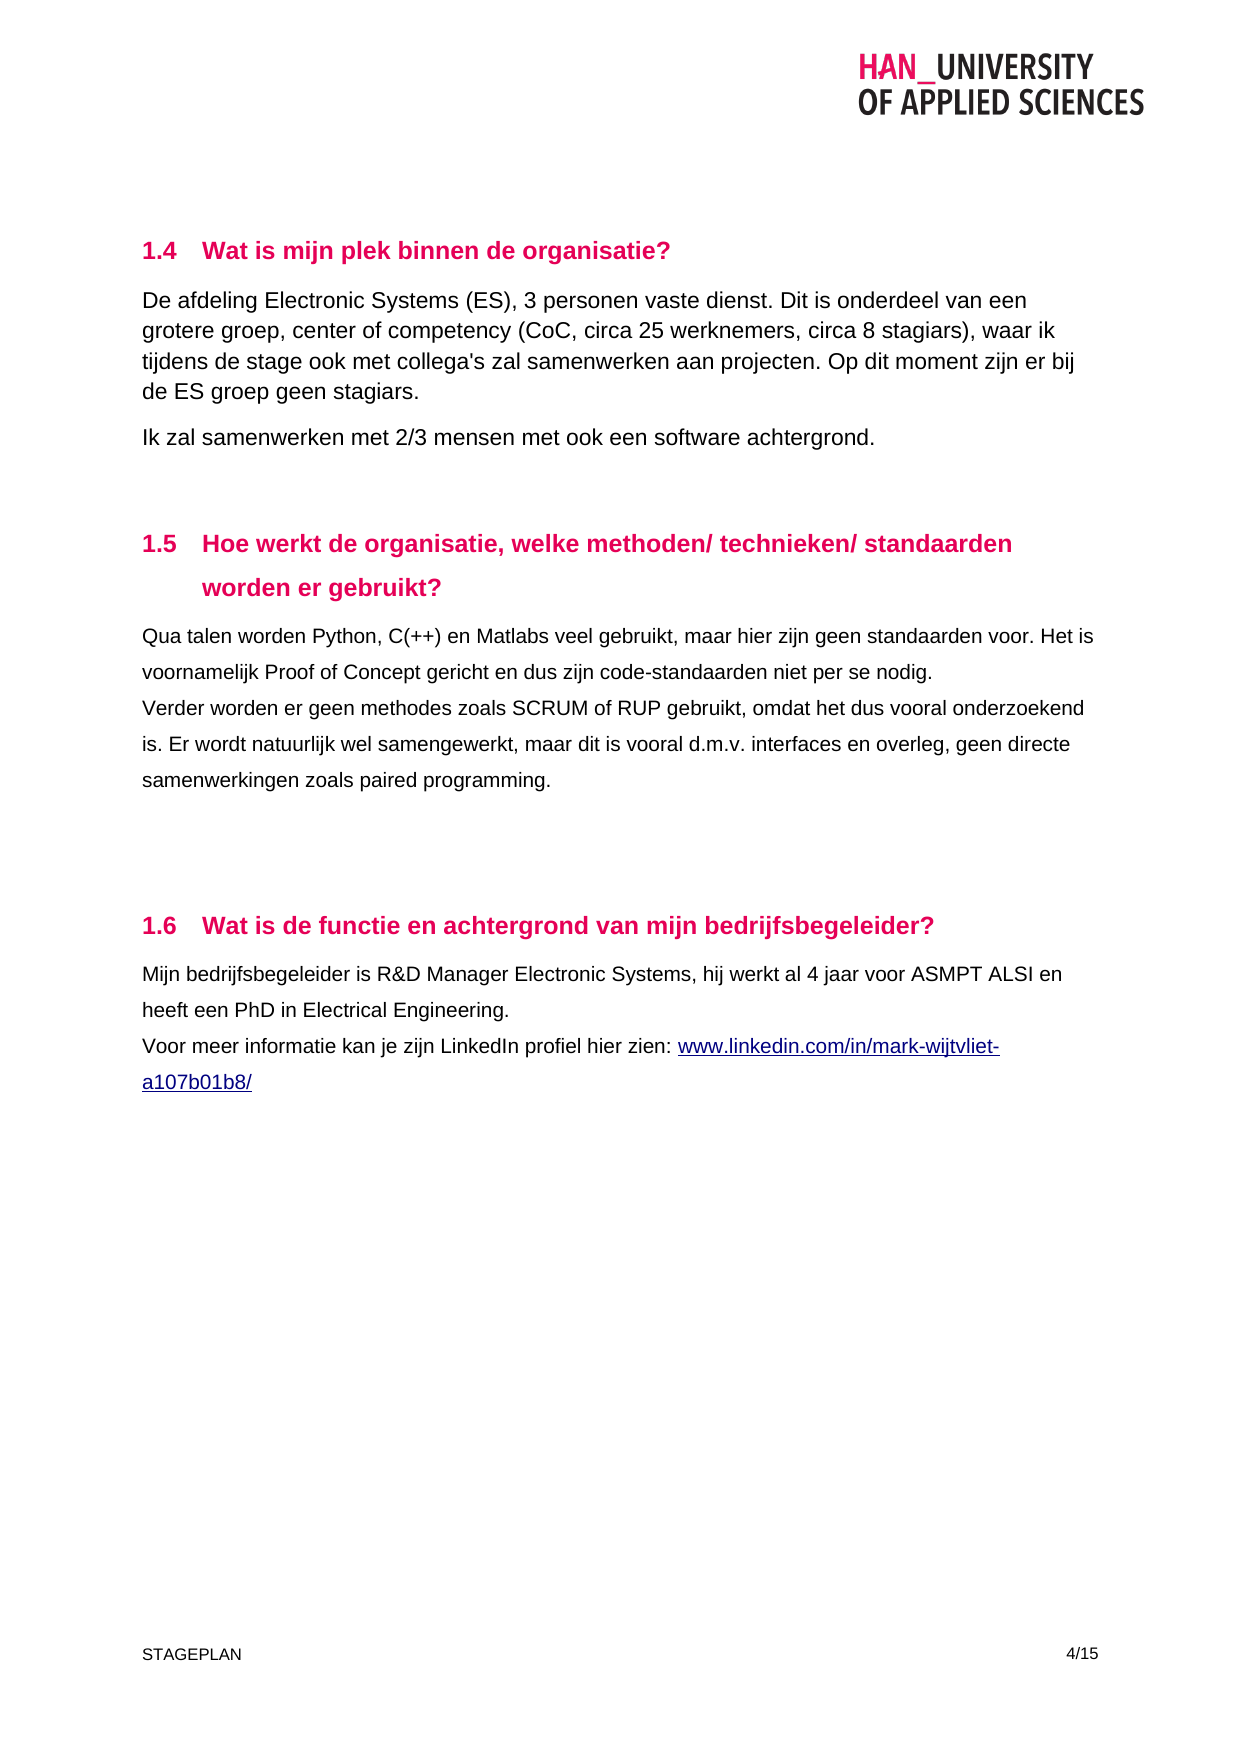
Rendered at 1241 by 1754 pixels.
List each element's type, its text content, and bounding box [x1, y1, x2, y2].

text Voor meer informatie kan je zijn LinkedIn profiel hier zien: www.linkedin.com/in/mark-wijtvliet-a107b01b8/ [142, 1034, 1098, 1094]
subtitle Hoe werkt de organisatie, welke methoden/ technieken/ standaarden worden er gebruikt? [142, 529, 1098, 601]
text Verder worden er geen methodes zoals SCRUM of RUP gebruikt, omdat het dus vooral onderzoekend is. Er wordt natuurlijk wel samengewerkt, maar dit is vooral d.m.v. interfaces en overleg, geen directe samenwerkingen zoals paired programming. [142, 696, 1098, 791]
picture [805, 0, 1218, 169]
text Mijn bedrijfsbegeleider is R&D Manager Electronic Systems, hij werkt al 4 jaar voor ASMPT ALSI en heeft een PhD in Electrical Engineering. [142, 962, 1098, 1022]
text Ik zal samenwerken met 2/3 mensen met ook een software achtergrond. [142, 424, 1098, 451]
subtitle Wat is de functie en achtergrond van mijn bedrijfsbegeleider? [142, 911, 1098, 940]
text Qua talen worden Python, C(++) en Matlabs veel gebruikt, maar hier zijn geen standaarden voor. Het is voornamelijk Proof of Concept gericht en dus zijn code-standaarden niet per se nodig. [142, 624, 1098, 683]
text De afdeling Electronic Systems (ES), 3 personen vaste dienst. Dit is onderdeel van een grotere groep, center of competency (CoC, circa 25 werknemers, circa 8 stagiars), waar ik tijdens de stage ook met collega's zal samenwerken aan projecten. Op dit moment zijn er bij de ES groep geen stagiars. [142, 287, 1098, 404]
subtitle Wat is mijn plek binnen de organisatie? [142, 236, 1098, 265]
